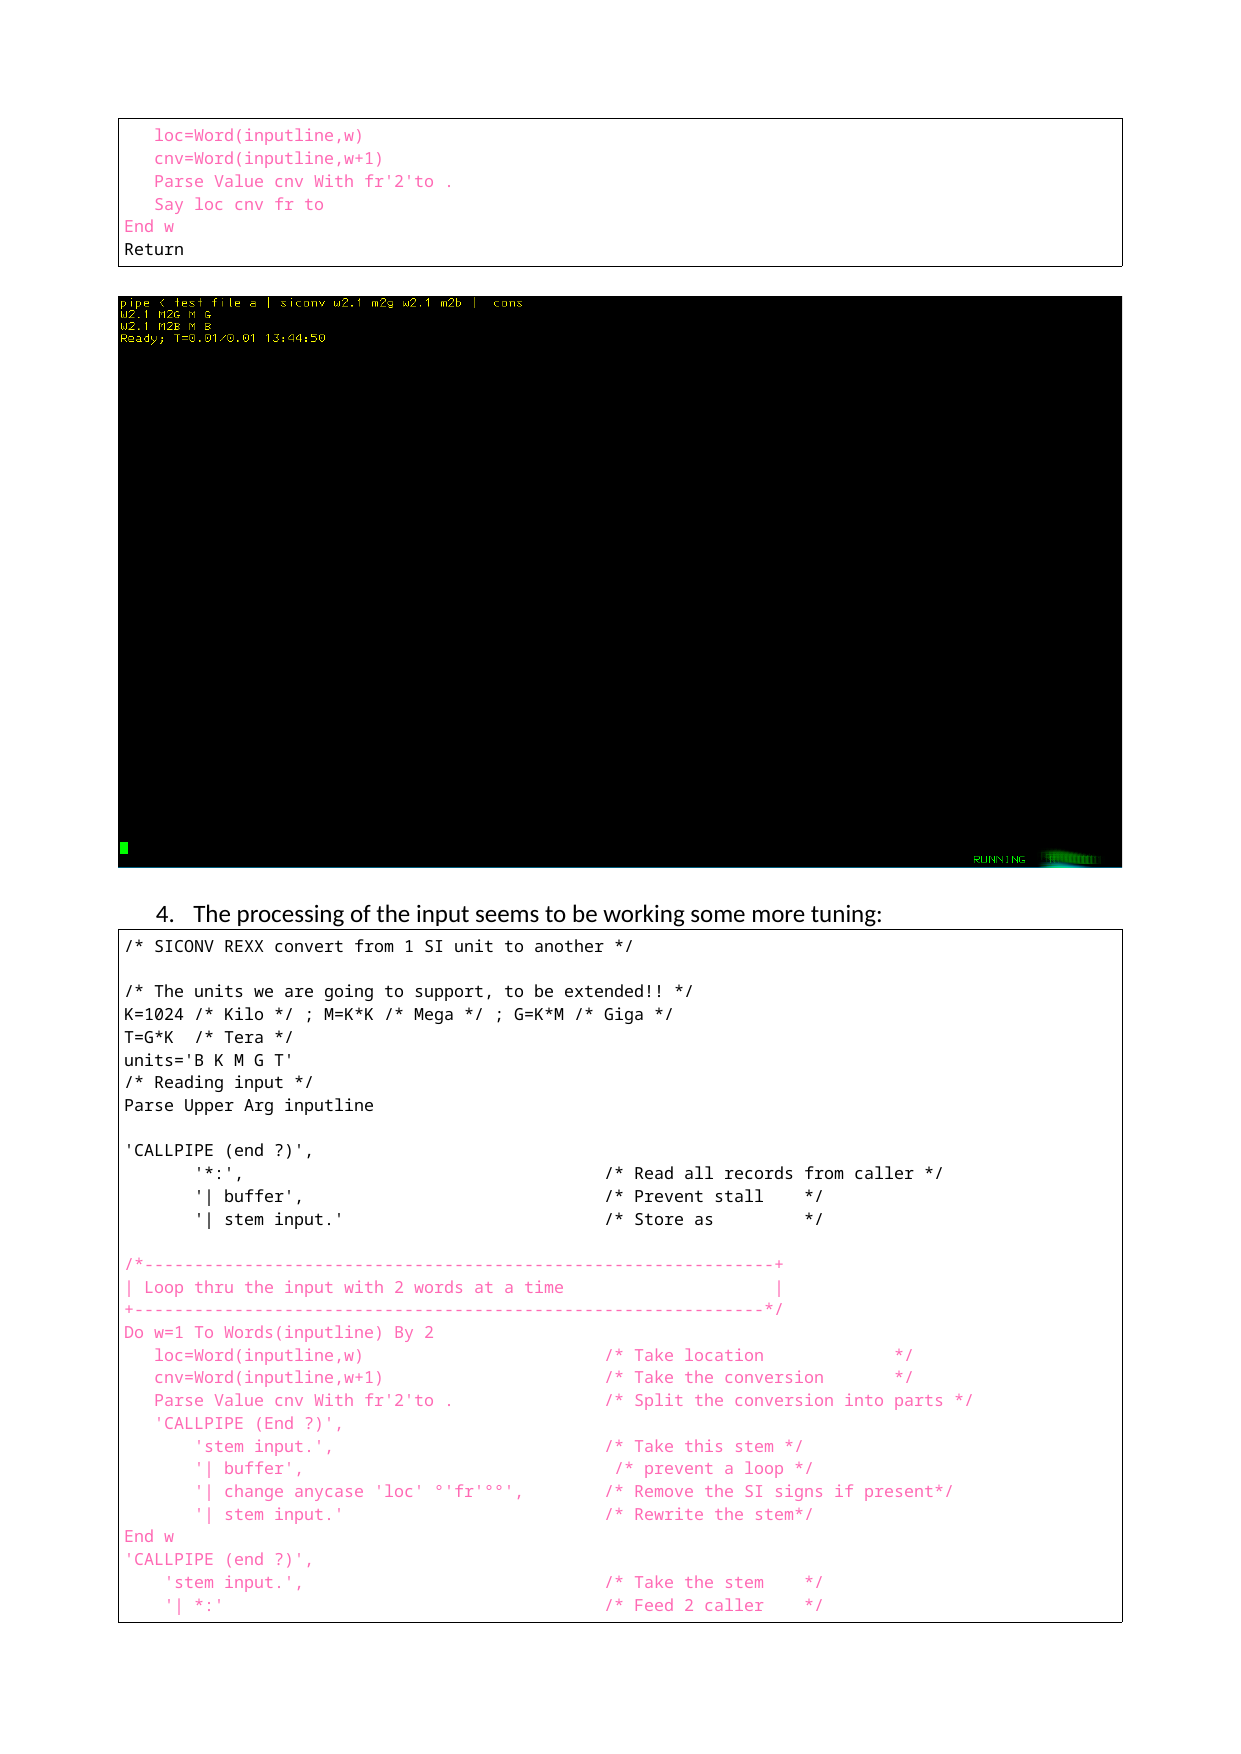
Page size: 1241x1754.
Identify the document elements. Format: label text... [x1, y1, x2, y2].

list The processing of the input seems to be working some more tuning: [156, 898, 1122, 929]
table_header loc=Word(inputline,w) cnv=Word(inputline,w+1) Parse Value cnv With fr'2'to . Say loc cnv fr to End w Return [119, 119, 1122, 266]
picture [118, 296, 1123, 868]
table_header /* SICONV REXX convert from 1 SI unit to another */ /* The units we are going to support, to be extended!! */ K=1024 /* Kilo */ ; M=K*K /* Mega */ ; G=K*M /* Giga */ T=G*K /* Tera */ units='B K M G T' /* Reading input */ Parse Upper Arg inputline 'CALLPIPE (end ?)', '*:', /* Read all records from caller */ '| buffer', /* Prevent stall */ '| stem input.' /* Store as */ /*---------------------------------------------------------------+ | Loop thru the input with 2 words at a time | +---------------------------------------------------------------*/ Do w=1 To Words(inputline) By 2 loc=Word(inputline,w) /* Take location */ cnv=Word(inputline,w+1) /* Take the conversion */ Parse Value cnv With fr'2'to . /* Split the conversion into parts */ 'CALLPIPE (End ?)', 'stem input.', /* Take this stem */ '| buffer', /* prevent a loop */ '| change anycase 'loc' °'fr'°°', /* Remove the SI signs if present*/ '| stem input.' /* Rewrite the stem*/ End w 'CALLPIPE (end ?)', 'stem input.', /* Take the stem */ '| *:' /* Feed 2 caller */ [119, 930, 1122, 1622]
